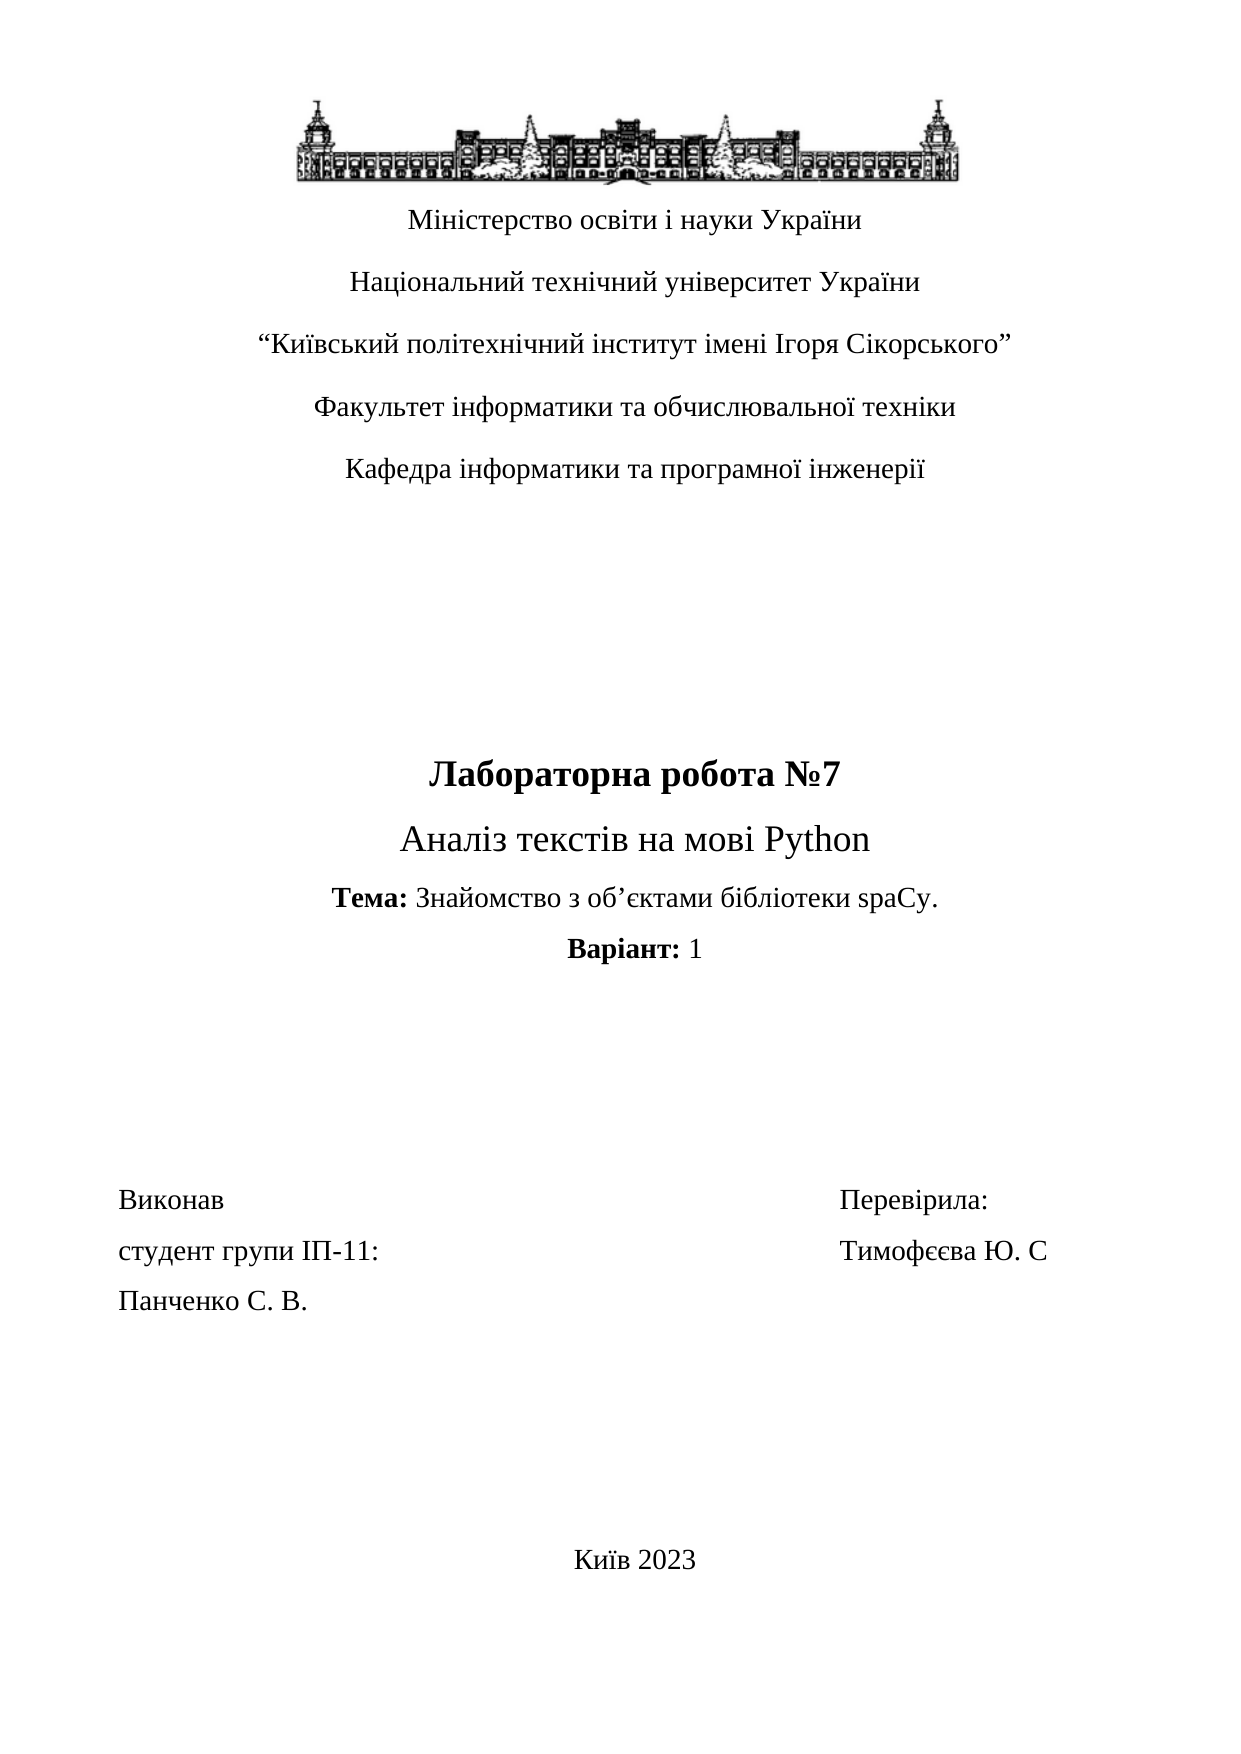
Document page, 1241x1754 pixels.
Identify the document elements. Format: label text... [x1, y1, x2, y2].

text Національний технічний університет України [118, 264, 1152, 298]
text студент групи ІП-11: Тимофєєва Ю. С [118, 1233, 1152, 1266]
text Аналіз текстів на мові Python [118, 816, 1152, 859]
text Панченко С. В. [118, 1283, 1152, 1317]
text Кафедра інформатики та програмної інженерії [118, 451, 1152, 484]
text Київ 2023 [118, 1542, 1152, 1576]
text Тема: Знайомство з об’єктами бібліотеки spaCy. [118, 881, 1152, 914]
text Міністерство освіти і науки України [118, 202, 1152, 236]
text Лабораторна робота №7 [118, 751, 1152, 794]
text Факультет інформатики та обчислювальної техніки [118, 389, 1152, 422]
text “Київський політехнічний інститут імені Ігоря Сікорського” [118, 326, 1152, 360]
picture [259, 88, 1010, 189]
text Виконав Перевірила: [118, 1182, 1152, 1216]
text Варіант: 1 [118, 931, 1152, 964]
